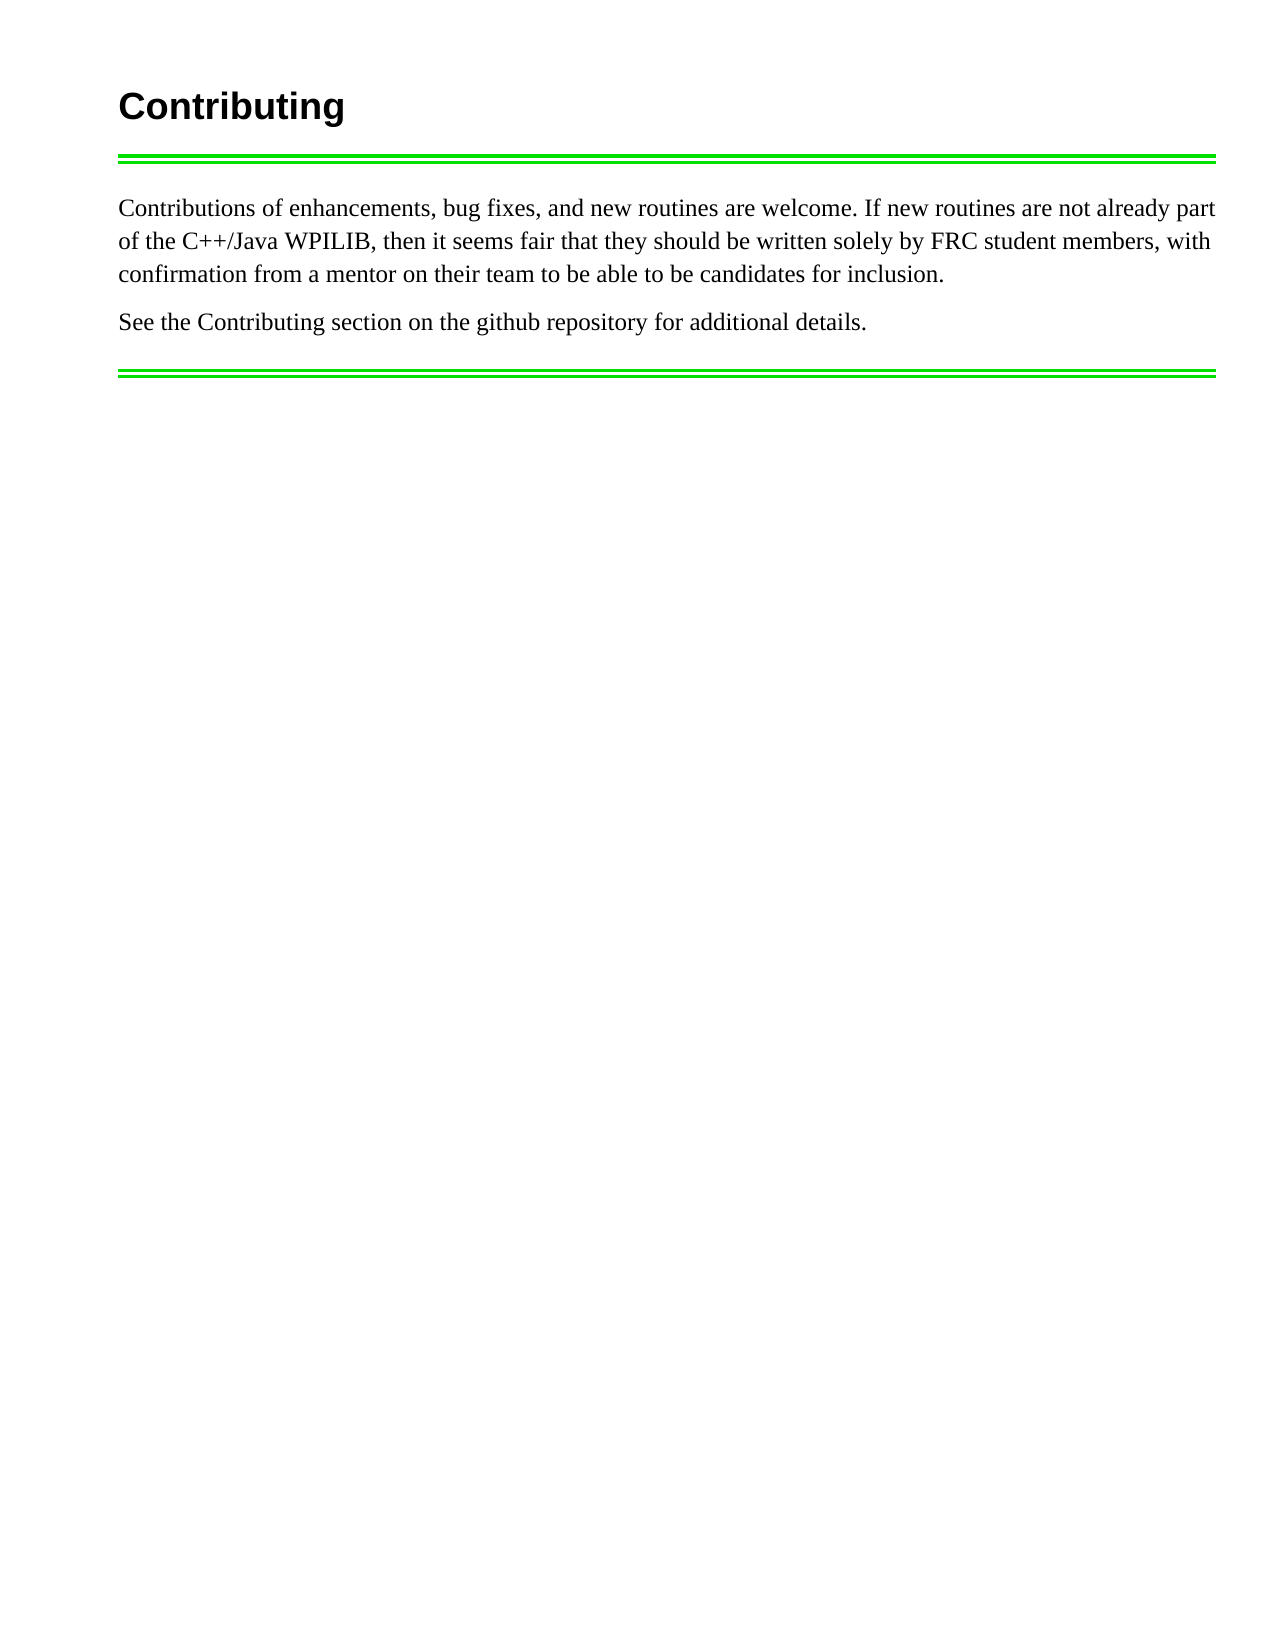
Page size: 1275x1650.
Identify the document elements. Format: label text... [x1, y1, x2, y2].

subtitle Contributing [118, 84, 1216, 128]
text Contributions of enhancements, bug fixes, and new routines are welcome. If new routines are not already part of the C++/Java WPILIB, then it seems fair that they should be written solely by FRC student members, with confirmation from a mentor on their team to be able to be candidates for inclusion. [118, 193, 1216, 288]
text See the Contributing section on the github repository for additional details. [118, 307, 1216, 336]
